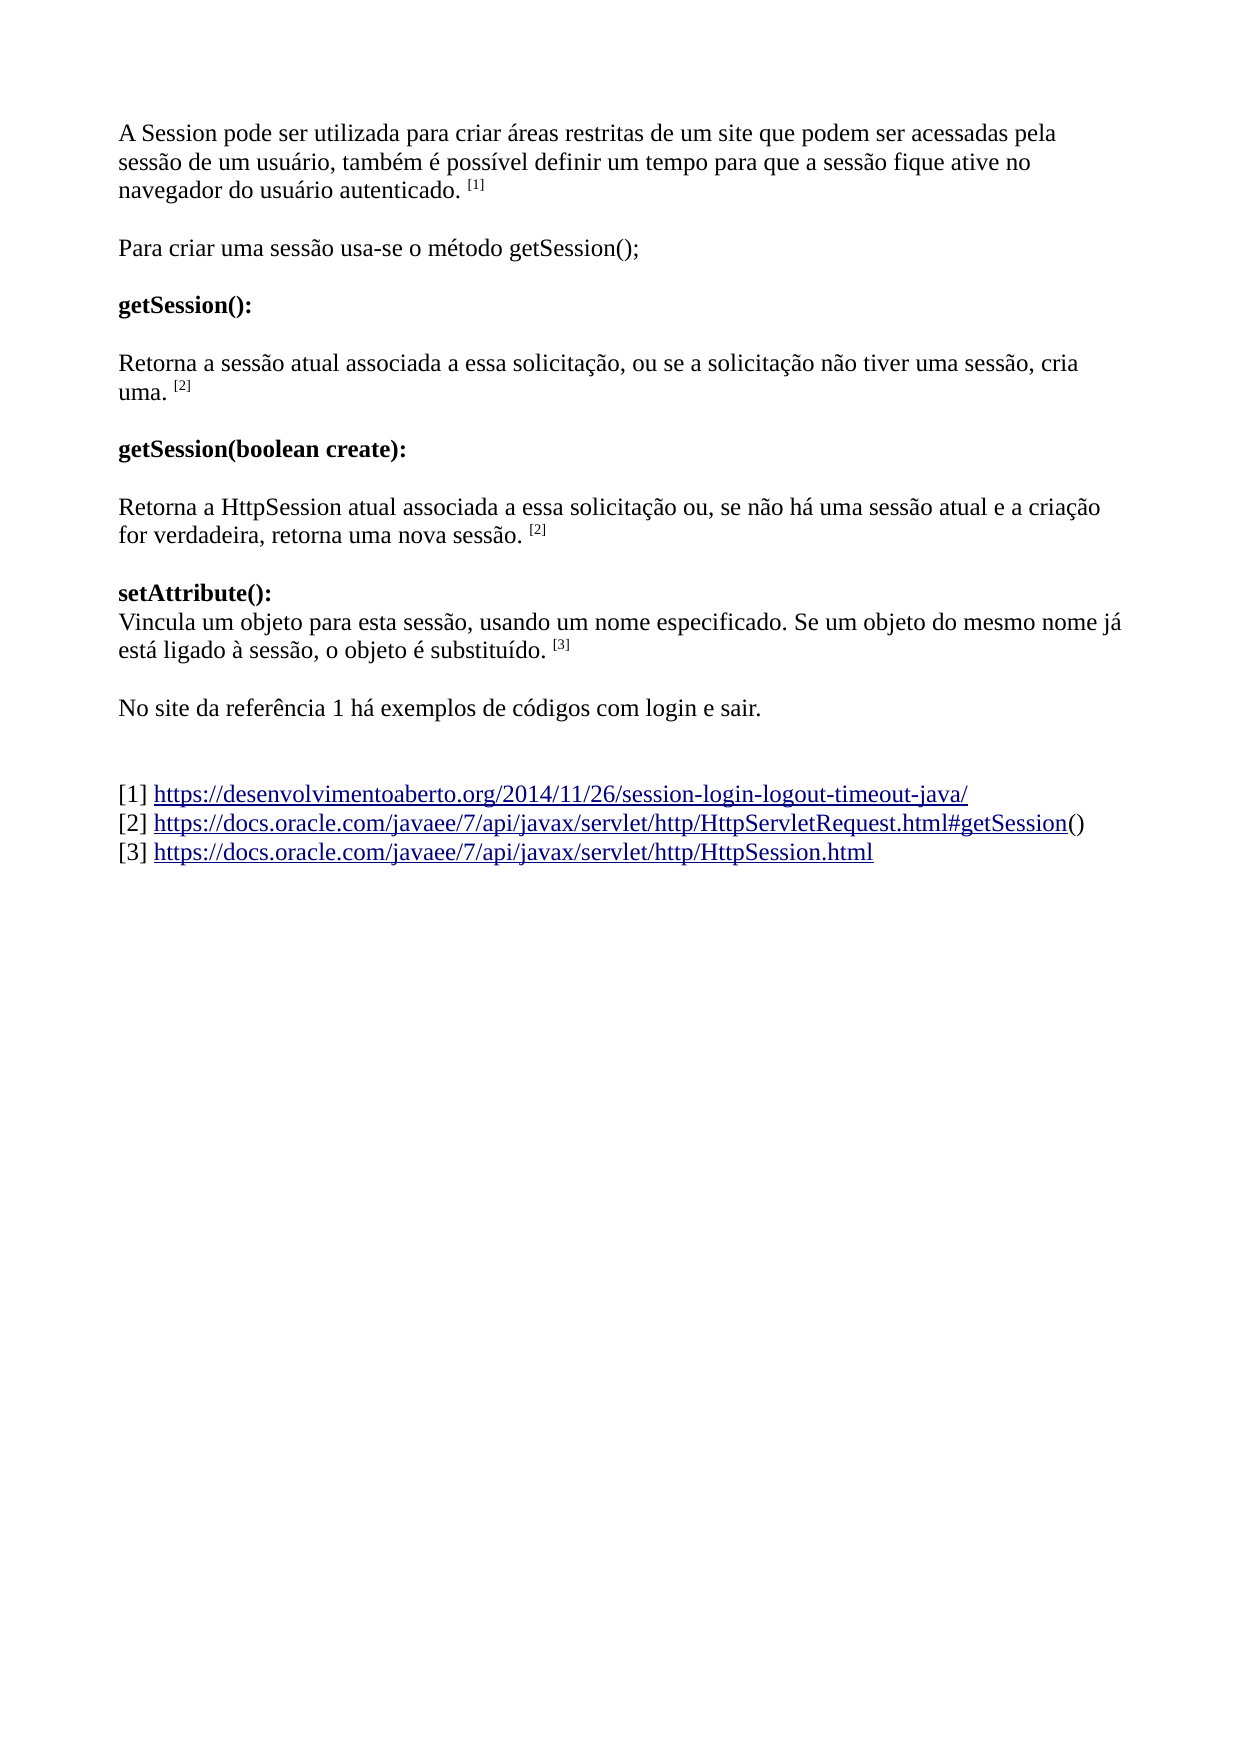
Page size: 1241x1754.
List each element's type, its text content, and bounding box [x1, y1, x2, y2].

text [2] https://docs.oracle.com/javaee/7/api/javax/servlet/http/HttpServletRequest.html#getSession() [118, 808, 1122, 837]
text No site da referência 1 há exemplos de códigos com login e sair. [118, 693, 1122, 722]
text Vincula um objeto para esta sessão, usando um nome especificado. Se um objeto do mesmo nome já está ligado à sessão, o objeto é substituído. [3] [118, 607, 1122, 664]
text setAttribute(): [118, 578, 1122, 607]
text getSession(boolean create): [118, 434, 1122, 463]
text Para criar uma sessão usa-se o método getSession(); [118, 233, 1122, 262]
text A Session pode ser utilizada para criar áreas restritas de um site que podem ser acessadas pela sessão de um usuário, também é possível definir um tempo para que a sessão fique ative no navegador do usuário autenticado. [1] [118, 118, 1122, 204]
text [1] https://desenvolvimentoaberto.org/2014/11/26/session-login-logout-timeout-java/ [118, 779, 1122, 808]
text Retorna a sessão atual associada a essa solicitação, ou se a solicitação não tiver uma sessão, cria uma. [2] [118, 348, 1122, 406]
text getSession(): [118, 291, 1122, 319]
text [3] https://docs.oracle.com/javaee/7/api/javax/servlet/http/HttpSession.html [118, 837, 1122, 866]
text Retorna a HttpSession atual associada a essa solicitação ou, se não há uma sessão atual e a criação for verdadeira, retorna uma nova sessão. [2] [118, 492, 1122, 549]
